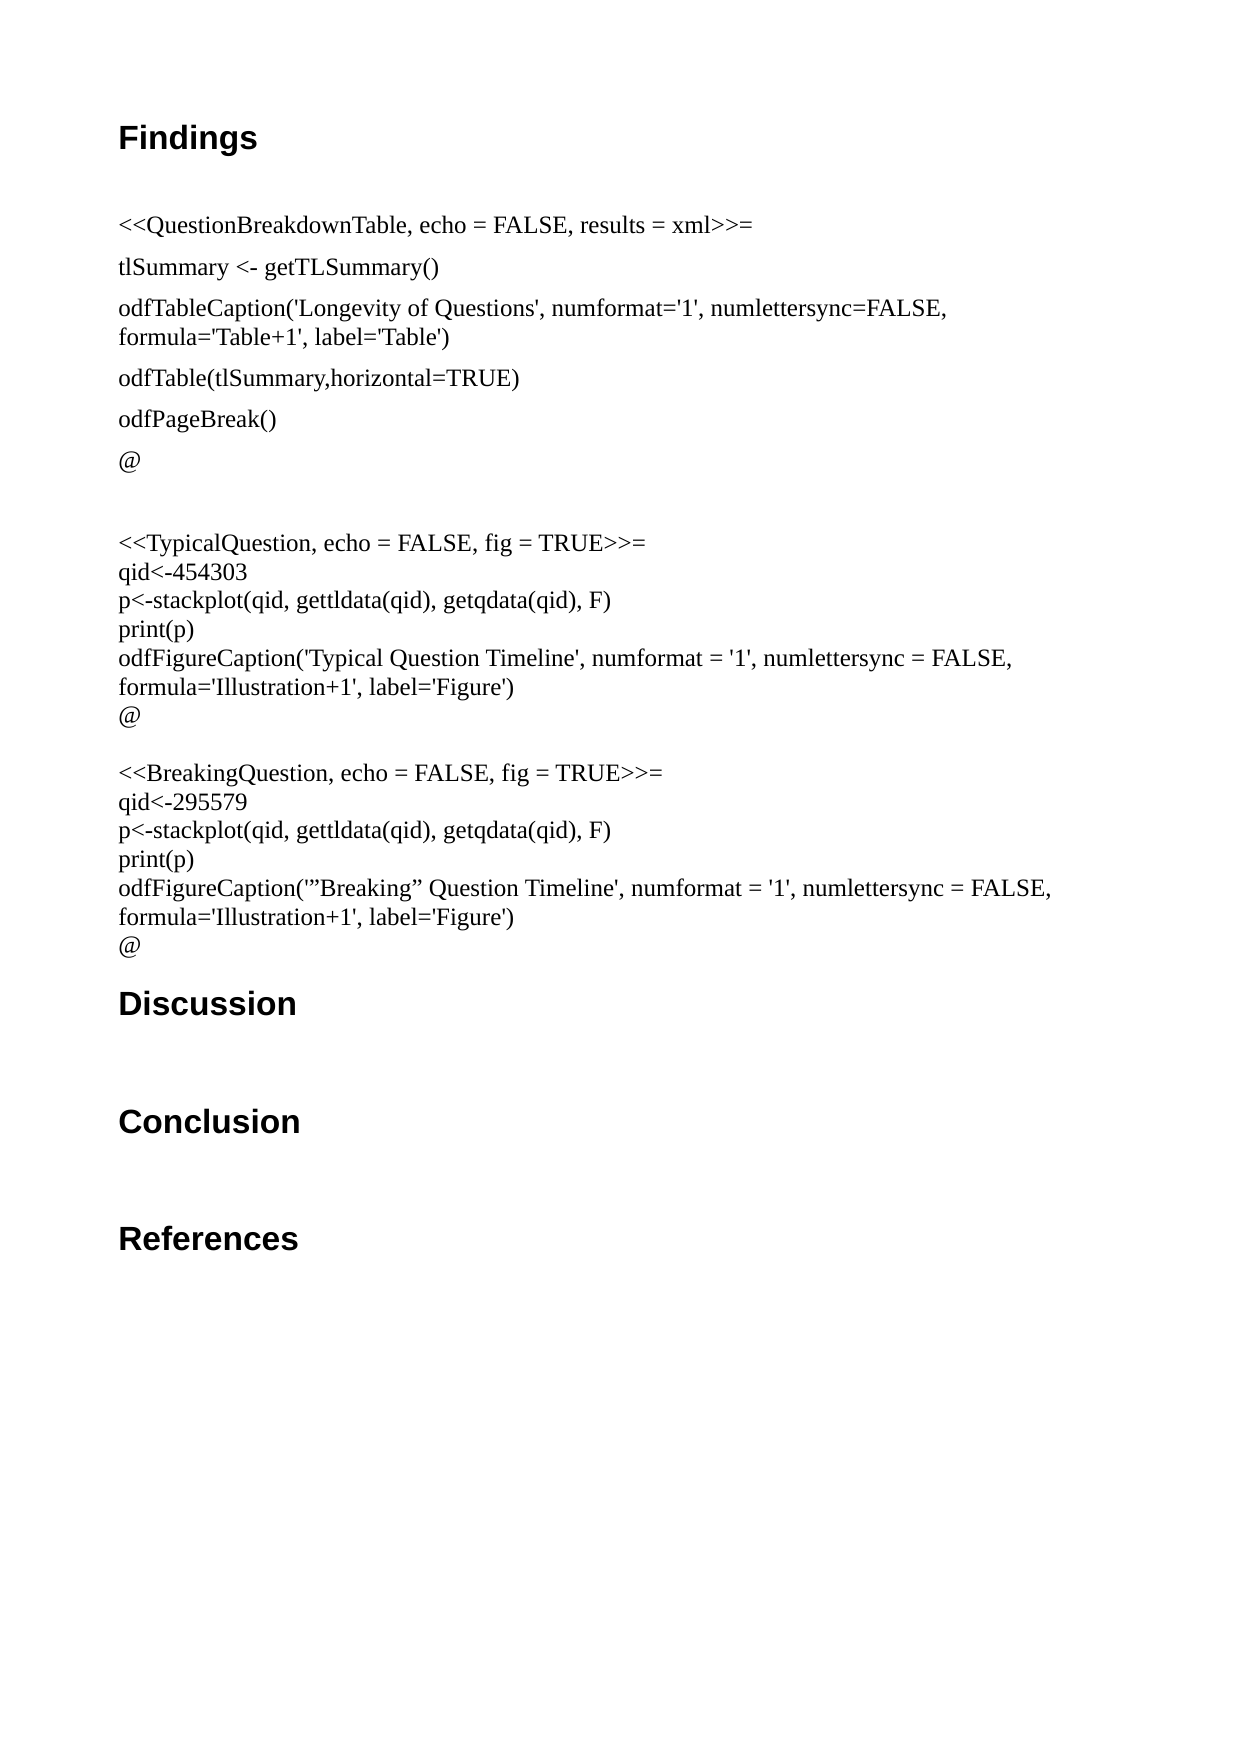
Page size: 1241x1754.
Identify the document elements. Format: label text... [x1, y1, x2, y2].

subtitle References [118, 1219, 1122, 1258]
subtitle Findings [118, 118, 1122, 157]
text odfTableCaption('Longevity of Questions', numformat='1', numlettersync=FALSE, formula='Table+1', label='Table') [118, 293, 1122, 351]
text tlSummary <- getTLSummary() [118, 252, 1122, 281]
text print(p) [118, 614, 1122, 643]
text @ [118, 931, 1122, 959]
text qid<-295579 [118, 787, 1122, 816]
text odfPageBreak() [118, 404, 1122, 433]
text <<TypicalQuestion, echo = FALSE, fig = TRUE>>= [118, 528, 1122, 557]
text <<QuestionBreakdownTable, echo = FALSE, results = xml>>= [118, 211, 1122, 239]
text print(p) [118, 844, 1122, 873]
text odfFigureCaption('Typical Question Timeline', numformat = '1', numlettersync = FALSE, formula='Illustration+1', label='Figure') [118, 643, 1122, 701]
text qid<-454303 [118, 557, 1122, 586]
text p<-stackplot(qid, gettldata(qid), getqdata(qid), F) [118, 586, 1122, 614]
text @ [118, 446, 1122, 474]
text <<BreakingQuestion, echo = FALSE, fig = TRUE>>= [118, 758, 1122, 787]
subtitle Discussion [118, 984, 1122, 1023]
text @ [118, 701, 1122, 729]
subtitle Conclusion [118, 1102, 1122, 1140]
text p<-stackplot(qid, gettldata(qid), getqdata(qid), F) [118, 816, 1122, 844]
text odfTable(tlSummary,horizontal=TRUE) [118, 363, 1122, 392]
text odfFigureCaption('”Breaking” Question Timeline', numformat = '1', numlettersync = FALSE, formula='Illustration+1', label='Figure') [118, 873, 1122, 931]
